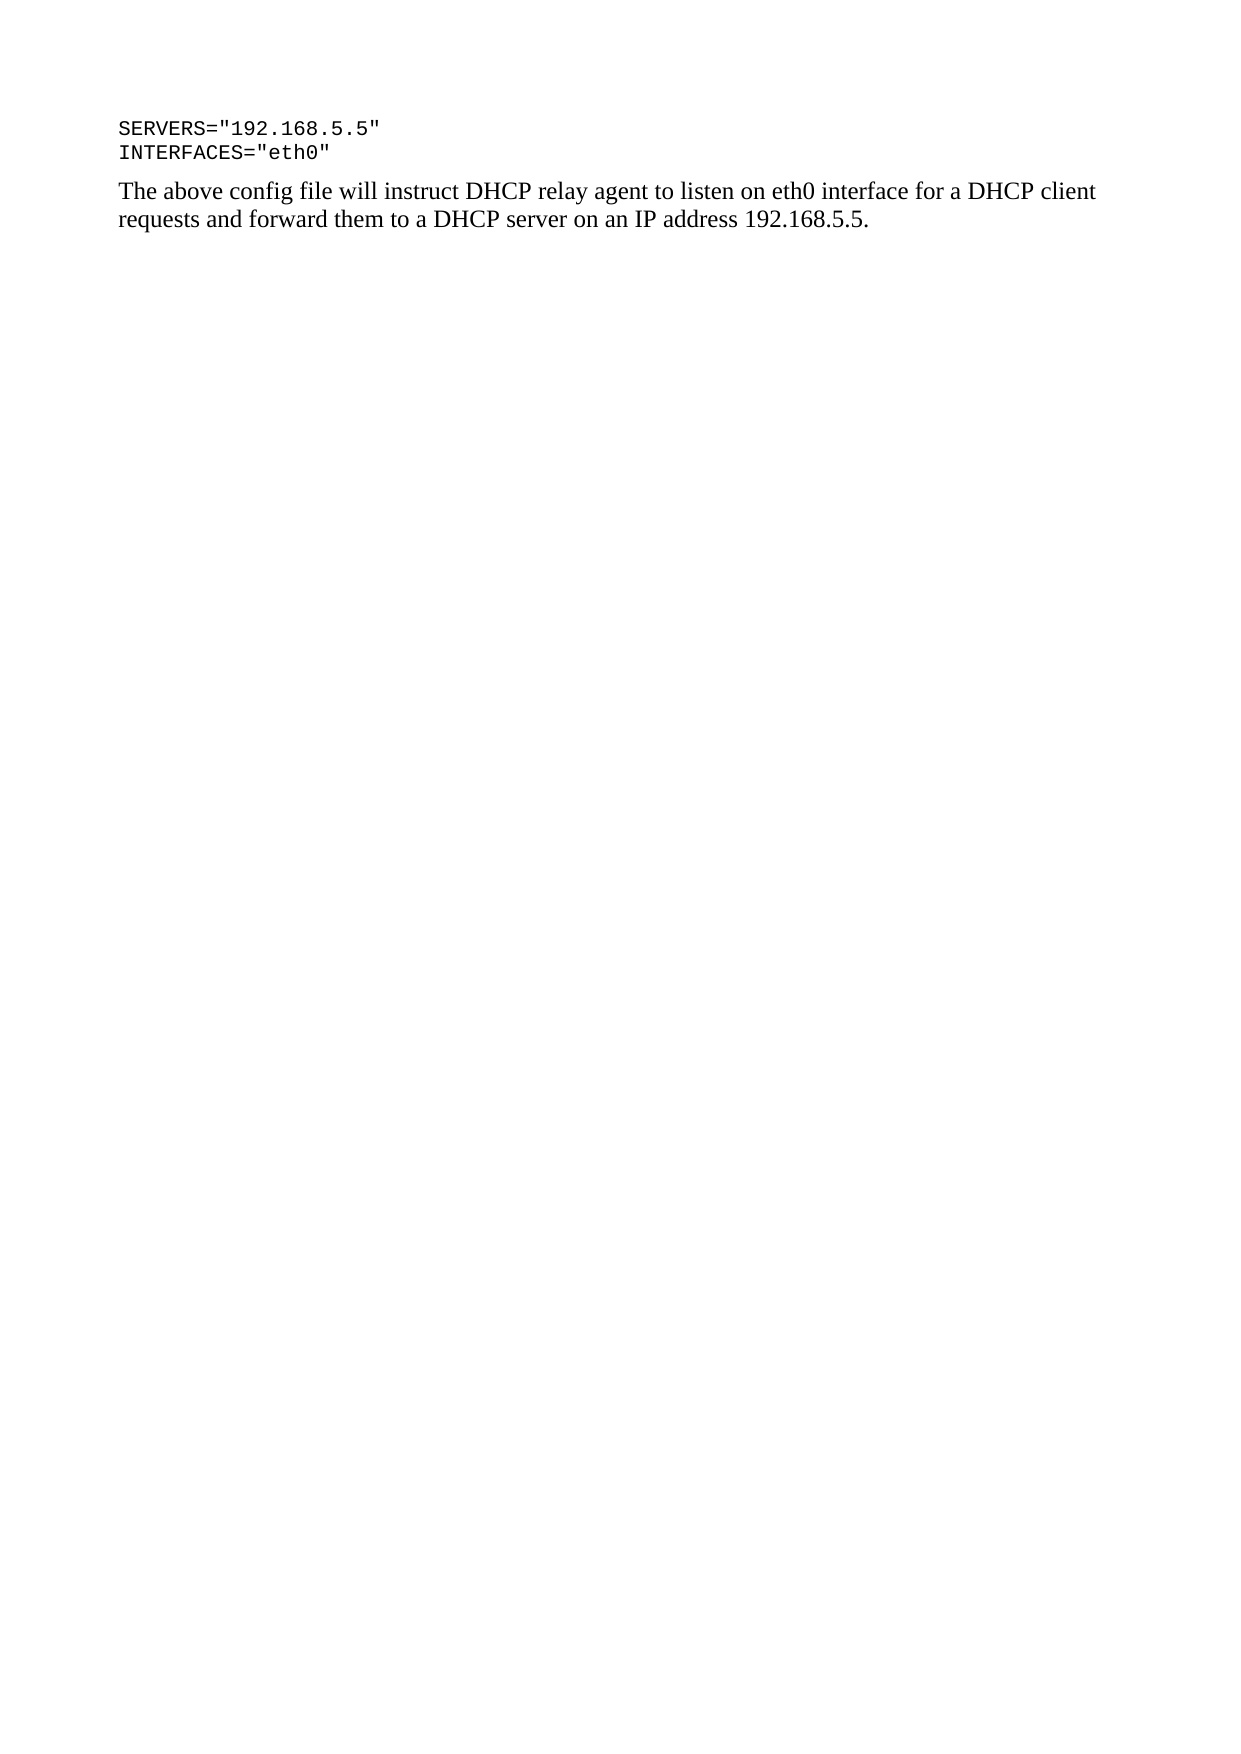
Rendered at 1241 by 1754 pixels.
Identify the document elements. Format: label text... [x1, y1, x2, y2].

text The above config file will instruct DHCP relay agent to listen on eth0 interface for a DHCP client requests and forward them to a DHCP server on an IP address 192.168.5.5. [118, 176, 1122, 233]
text SERVERS="192.168.5.5" [118, 118, 1122, 142]
text INTERFACES="eth0" [118, 142, 1122, 165]
